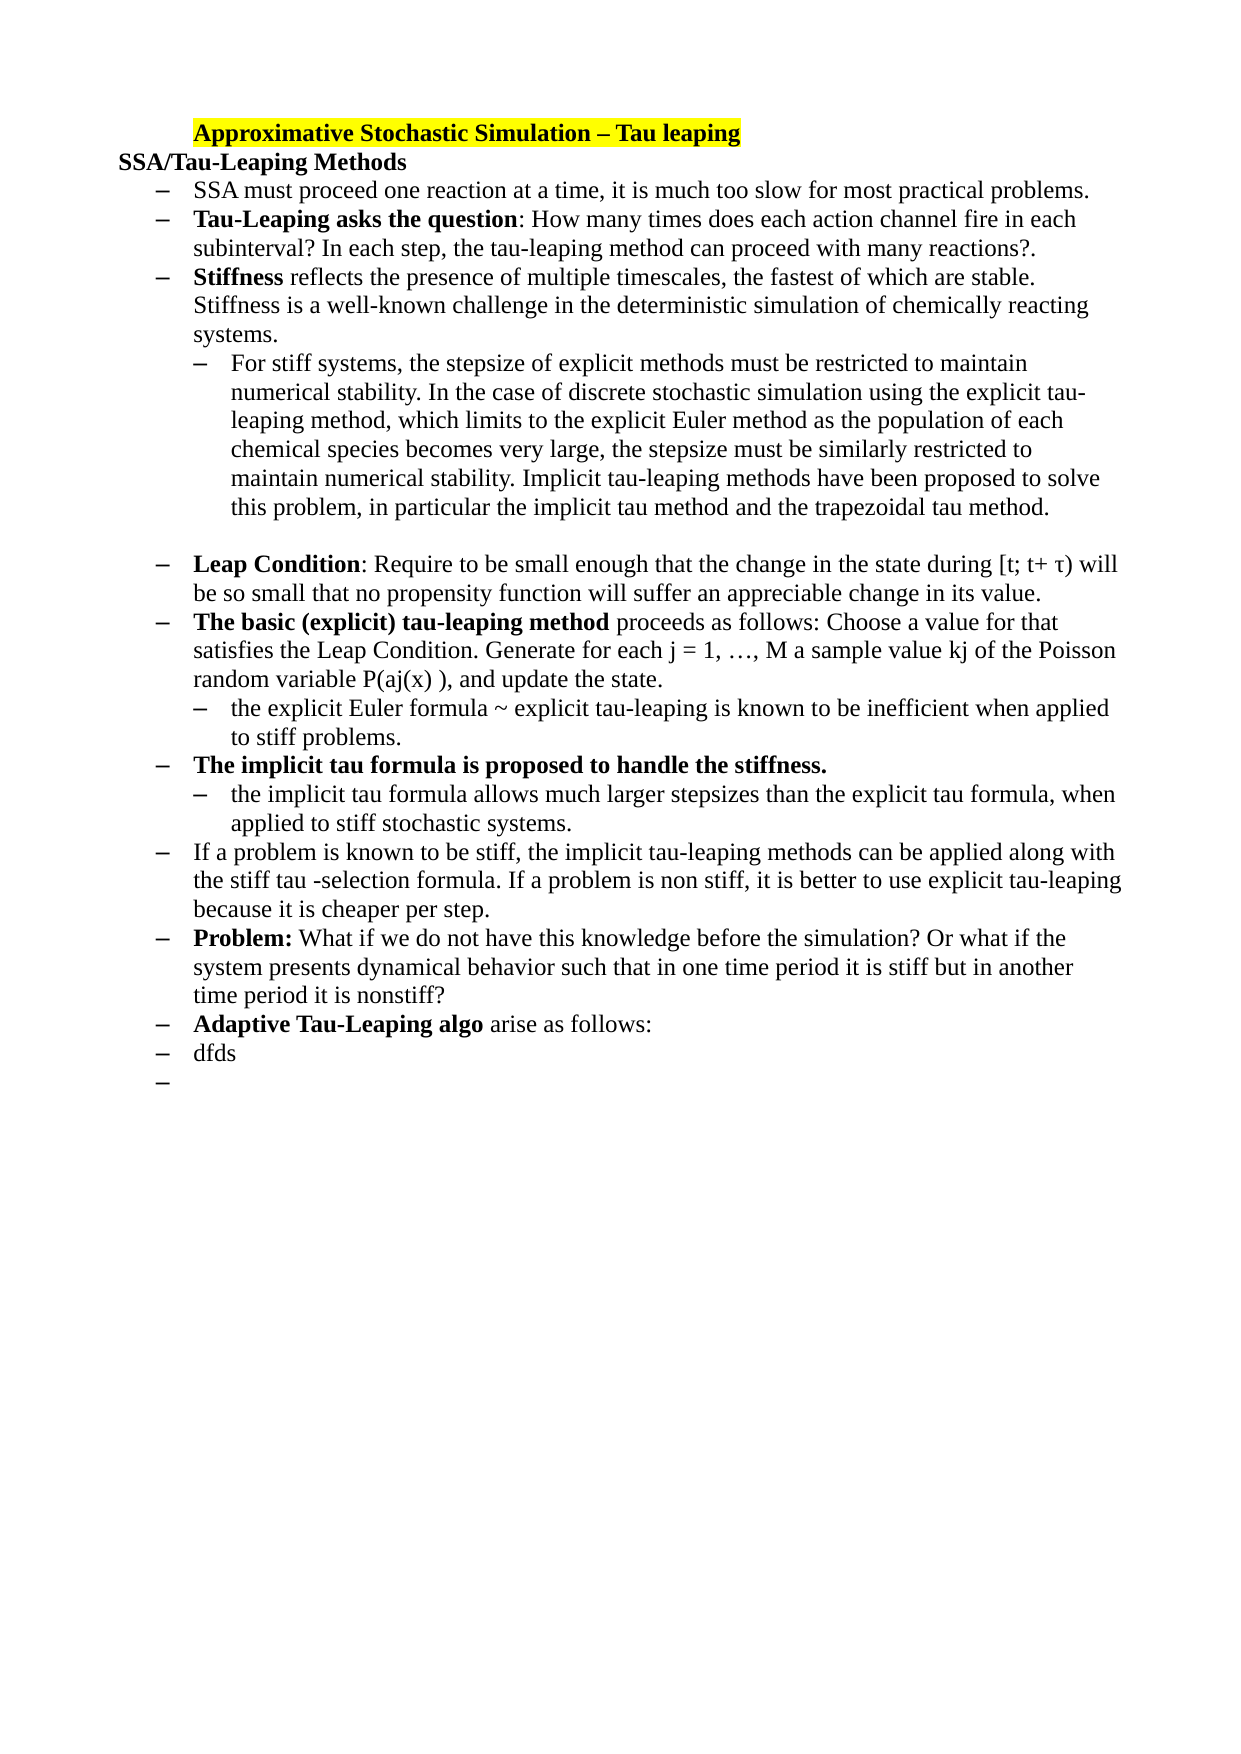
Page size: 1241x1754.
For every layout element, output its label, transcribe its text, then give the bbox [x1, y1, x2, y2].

list The basic (explicit) tau-leaping method proceeds as follows: Choose a value for that satisfies the Leap Condition. Generate for each j = 1, …, M a sample value kj of the Poisson random variable P(aj(x) ), and update the state. [156, 607, 1122, 693]
list Tau-Leaping asks the question: How many times does each action channel fire in each subinterval? In each step, the tau-leaping method can proceed with many reactions?. [156, 204, 1122, 262]
list If a problem is known to be stiff, the implicit tau-leaping methods can be applied along with the stiff tau -selection formula. If a problem is non stiff, it is better to use explicit tau-leaping because it is cheaper per step. [156, 837, 1122, 923]
list SSA must proceed one reaction at a time, it is much too slow for most practical problems. [156, 176, 1122, 204]
list The implicit tau formula is proposed to handle the stiffness. [156, 751, 1122, 779]
list the implicit tau formula allows much larger stepsizes than the explicit tau formula, when applied to stiff stochastic systems. [193, 779, 1122, 837]
list Leap Condition: Require to be small enough that the change in the state during [t; t+ τ) will be so small that no propensity function will suffer an appreciable change in its value. [156, 549, 1122, 607]
list Adaptive Tau-Leaping algo arise as follows: [156, 1009, 1122, 1038]
list the explicit Euler formula ~ explicit tau-leaping is known to be inefficient when applied to stiff problems. [193, 693, 1122, 751]
list Approximative Stochastic Simulation – Tau leaping [156, 118, 1122, 147]
list Problem: What if we do not have this knowledge before the simulation? Or what if the system presents dynamical behavior such that in one time period it is stiff but in another time period it is nonstiff? [156, 923, 1122, 1009]
list For stiff systems, the stepsize of explicit methods must be restricted to maintain numerical stability. In the case of discrete stochastic simulation using the explicit tau-leaping method, which limits to the explicit Euler method as the population of each chemical species becomes very large, the stepsize must be similarly restricted to maintain numerical stability. Implicit tau-leaping methods have been proposed to solve this problem, in particular the implicit tau method and the trapezoidal tau method. [193, 348, 1122, 521]
text SSA/Tau-Leaping Methods [118, 147, 1122, 176]
list Stiffness reflects the presence of multiple timescales, the fastest of which are stable. Stiffness is a well-known challenge in the deterministic simulation of chemically reacting systems. [156, 262, 1122, 348]
list dfds [156, 1038, 1122, 1067]
